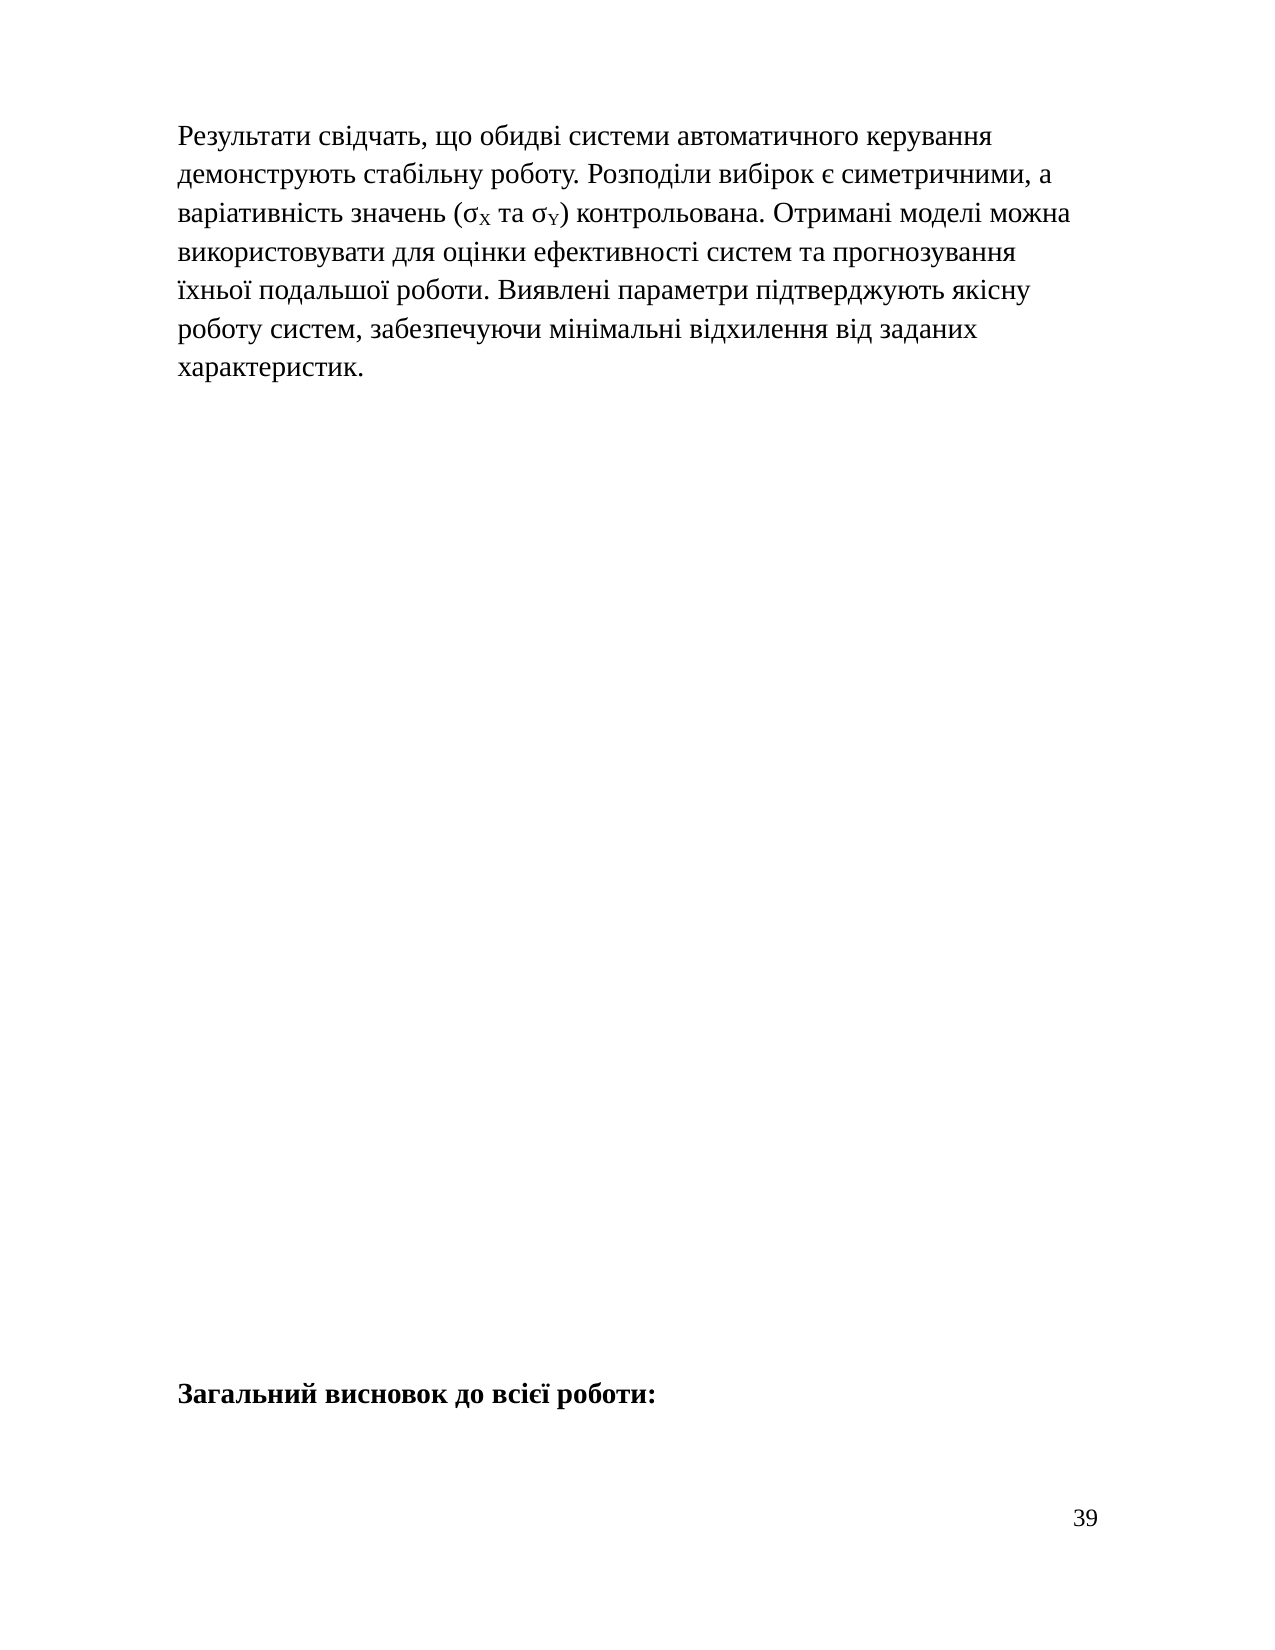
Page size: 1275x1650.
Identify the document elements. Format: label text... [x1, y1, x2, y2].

text Загальний висновок до всієї роботи: [177, 1376, 1098, 1409]
text Результати свідчать, що обидві системи автоматичного керування демонструють стабільну роботу. Розподіли вибірок є симетричними, а варіативність значень (σX та σY) контрольована. Отримані моделі можна використовувати для оцінки ефективності систем та прогнозування їхньої подальшої роботи. Виявлені параметри підтверджують якісну роботу систем, забезпечуючи мінімальні відхилення від заданих характеристик. [177, 118, 1098, 383]
